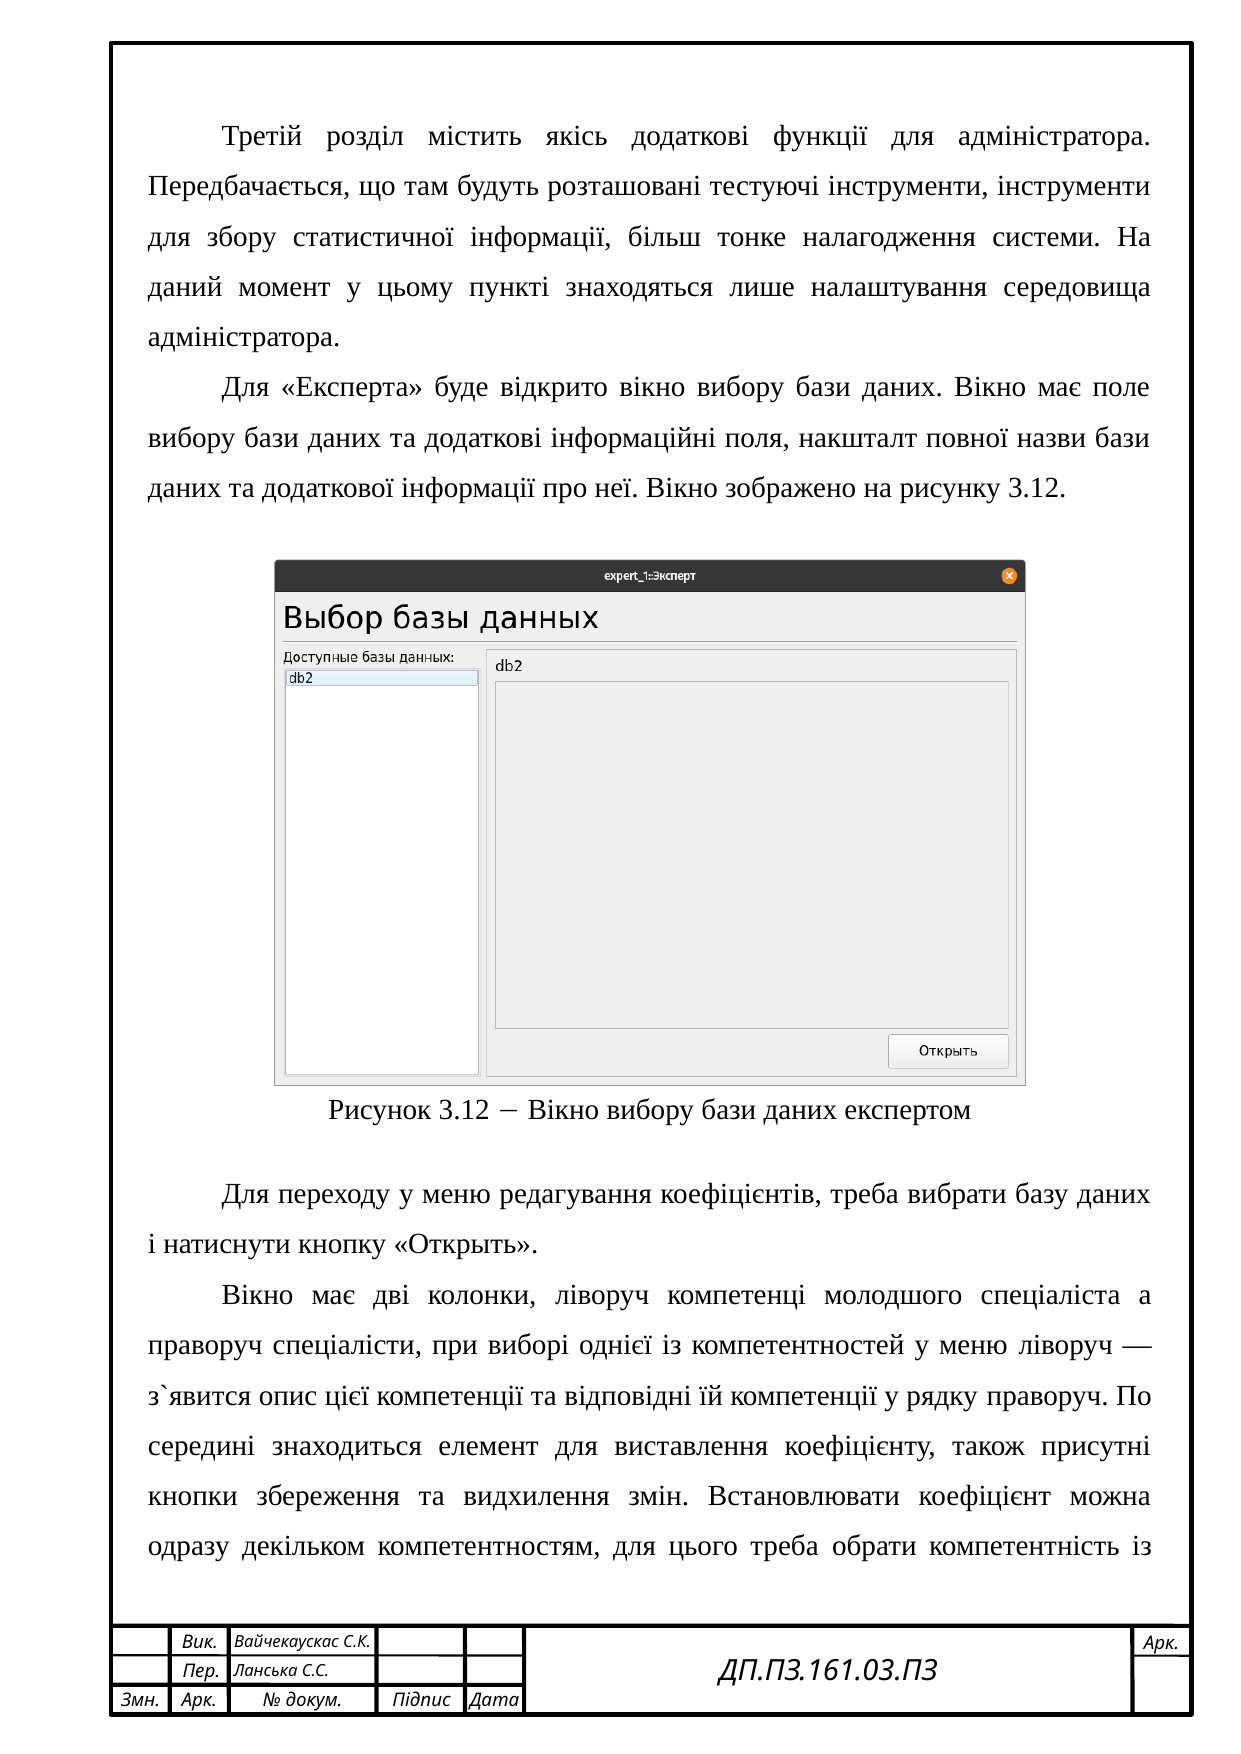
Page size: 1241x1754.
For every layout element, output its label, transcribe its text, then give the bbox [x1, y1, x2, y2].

picture [266, 554, 1033, 1093]
text Рисунок 3.12 − Вікно вибору бази даних експертом [148, 1092, 1152, 1126]
text Вікно має дві колонки, ліворуч компетенці молодшого спеціаліста а праворуч спеціалісти, при виборі однієї із компетентностей у меню ліворуч — з`явится опис цієї компетенції та відповідні їй компетенції у рядку праворуч. По середині знаходиться елемент для виставлення коефіцієнту, також присутні кнопки збереження та видхилення змін. Встановлювати коефіцієнт можна одразу декільком компетентностям, для цього треба обрати компетентність із [148, 1277, 1152, 1562]
text Третій розділ містить якісь додаткові функції для адміністратора. Передбачається, що там будуть розташовані тестуючі інструменти, інструменти для збору статистичної інформації, більш тонке налагодження системи. На даний момент у цьому пункті знаходяться лише налаштування середовища адміністратора. [148, 118, 1152, 353]
text Для «Експерта» буде відкрито вікно вибору бази даних. Вікно має поле вибору бази даних та додаткові інформаційні поля, накшталт повної назви бази даних та додаткової інформації про неї. Вікно зображено на рисунку 3.12. [148, 369, 1152, 504]
text Для переходу у меню редагування коефіцієнтів, треба вибрати базу даних і натиснути кнопку «Открыть». [148, 1176, 1152, 1260]
